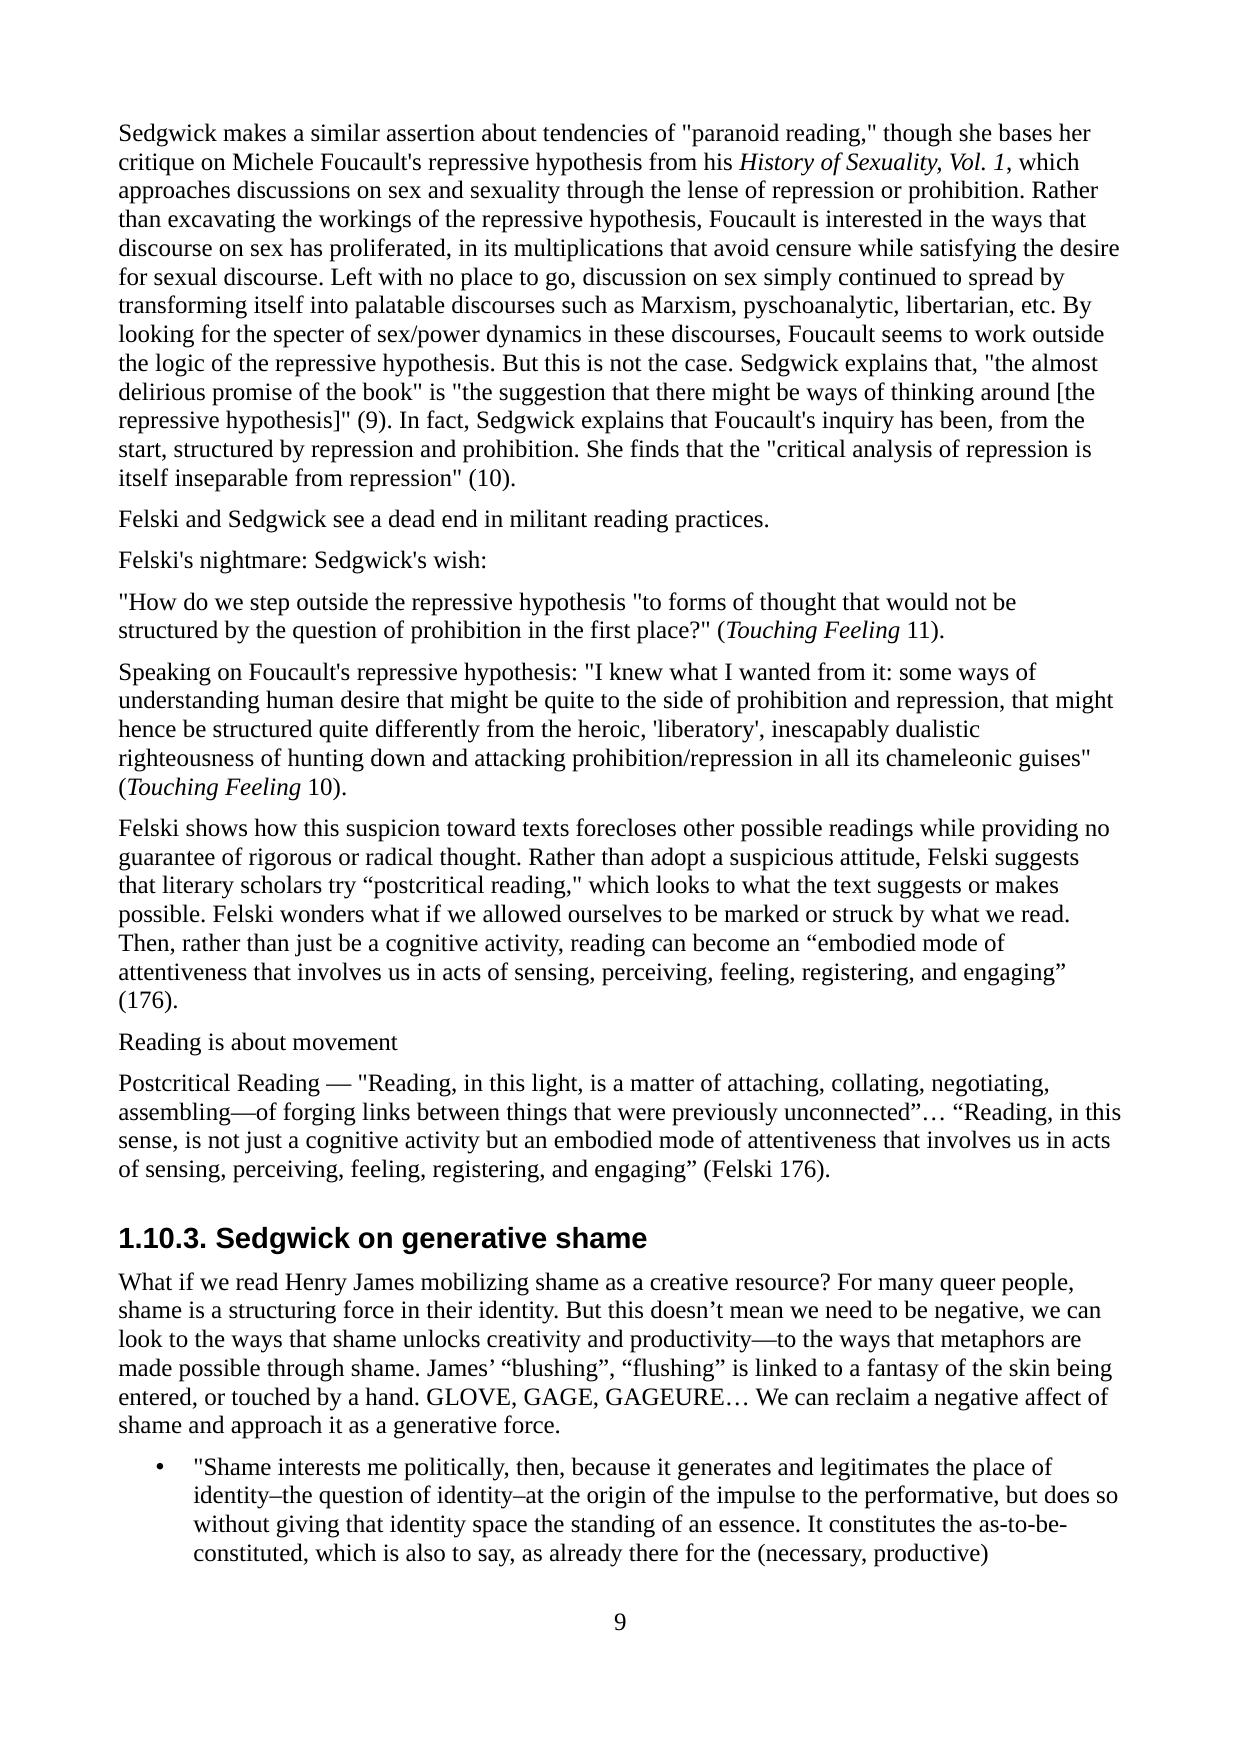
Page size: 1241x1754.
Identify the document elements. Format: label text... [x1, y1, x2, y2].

text Felski and Sedgwick see a dead end in militant reading practices. [118, 504, 1122, 533]
text Felski shows how this suspicion toward texts forecloses other possible readings while providing no guarantee of rigorous or radical thought. Rather than adopt a suspicious attitude, Felski suggests that literary scholars try “postcritical reading," which looks to what the text suggests or makes possible. Felski wonders what if we allowed ourselves to be marked or struck by what we read. Then, rather than just be a cognitive activity, reading can become an “embodied mode of attentiveness that involves us in acts of sensing, perceiving, feeling, registering, and engaging” (176). [118, 813, 1122, 1014]
text Reading is about movement [118, 1027, 1122, 1056]
text Felski's nightmare: Sedgwick's wish: [118, 546, 1122, 574]
text Postcritical Reading — "Reading, in this light, is a matter of attaching, collating, negotiating, assembling—of forging links between things that were previously unconnected”… “Reading, in this sense, is not just a cognitive activity but an embodied mode of attentiveness that involves us in acts of sensing, perceiving, feeling, registering, and engaging” (Felski 176). [118, 1068, 1122, 1183]
text Sedgwick makes a similar assertion about tendencies of "paranoid reading," though she bases her critique on Michele Foucault's repressive hypothesis from his History of Sexuality, Vol. 1, which approaches discussions on sex and sexuality through the lense of repression or prohibition. Rather than excavating the workings of the repressive hypothesis, Foucault is interested in the ways that discourse on sex has proliferated, in its multiplications that avoid censure while satisfying the desire for sexual discourse. Left with no place to go, discussion on sex simply continued to spread by transforming itself into palatable discourses such as Marxism, pyschoanalytic, libertarian, etc. By looking for the specter of sex/power dynamics in these discourses, Foucault seems to work outside the logic of the repressive hypothesis. But this is not the case. Sedgwick explains that, "the almost delirious promise of the book" is "the suggestion that there might be ways of thinking around [the repressive hypothesis]" (9). In fact, Sedgwick explains that Foucault's inquiry has been, from the start, structured by repression and prohibition. She finds that the "critical analysis of repression is itself inseparable from repression" (10). [118, 118, 1122, 492]
text What if we read Henry James mobilizing shame as a creative resource? For many queer people, shame is a structuring force in their identity. But this doesn’t mean we need to be negative, we can look to the ways that shame unlocks creativity and productivity—to the ways that metaphors are made possible through shame. James’ “blushing”, “flushing” is linked to a fantasy of the skin being entered, or touched by a hand. GLOVE, GAGE, GAGEURE… We can reclaim a negative affect of shame and approach it as a generative force. [118, 1267, 1122, 1439]
list "Shame interests me politically, then, because it generates and legitimates the place of identity–the question of identity–at the origin of the impulse to the performative, but does so without giving that identity space the standing of an essence. It constitutes the as-to-be-constituted, which is also to say, as already there for the (necessary, productive) [156, 1452, 1122, 1567]
subtitle Sedgwick on generative shame [118, 1221, 1122, 1254]
text "How do we step outside the repressive hypothesis "to forms of thought that would not be structured by the question of prohibition in the first place?" (Touching Feeling 11). [118, 587, 1122, 644]
text Speaking on Foucault's repressive hypothesis: "I knew what I wanted from it: some ways of understanding human desire that might be quite to the side of prohibition and repression, that might hence be structured quite differently from the heroic, 'liberatory', inescapably dualistic righteousness of hunting down and attacking prohibition/repression in all its chameleonic guises" (Touching Feeling 10). [118, 657, 1122, 801]
